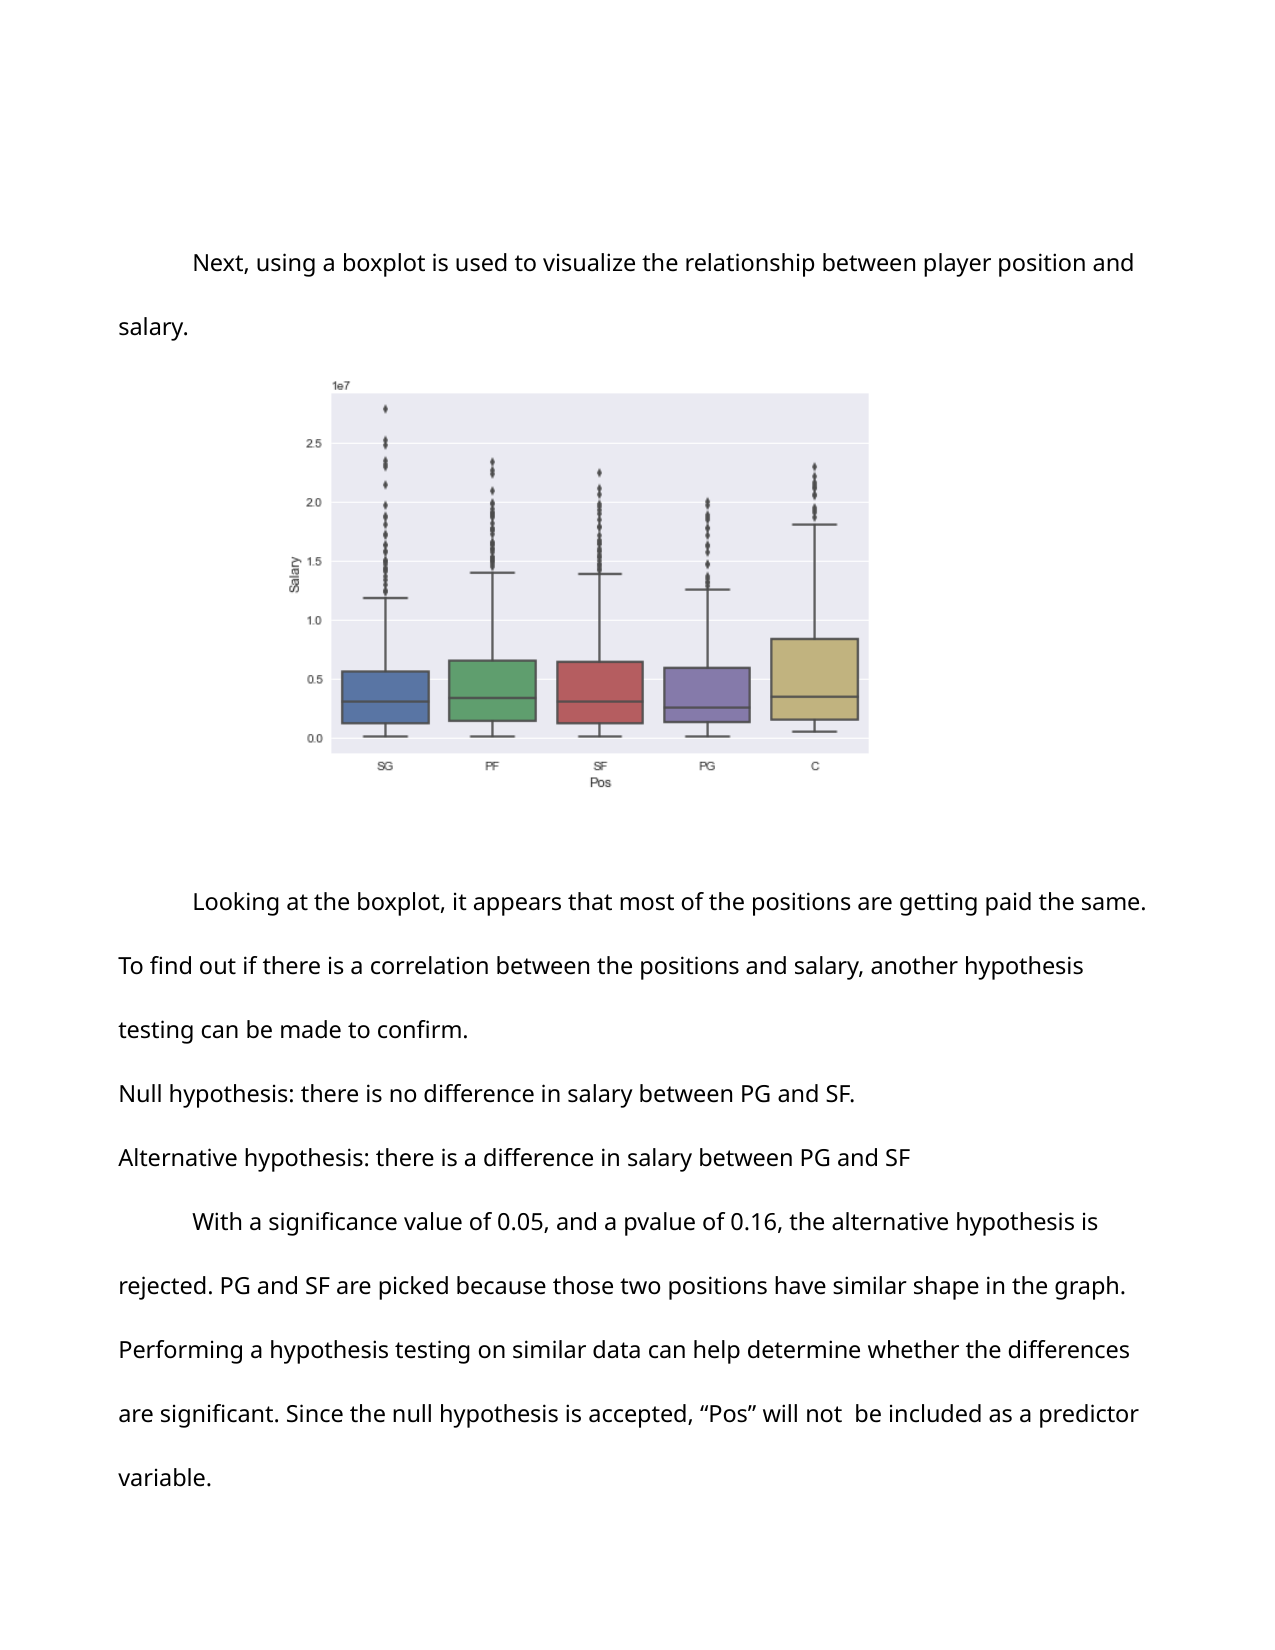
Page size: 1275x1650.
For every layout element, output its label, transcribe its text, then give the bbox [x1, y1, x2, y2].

text Alternative hypothesis: there is a difference in salary between PG and SF [118, 1141, 1157, 1173]
text Next, using a boxplot is used to visualize the relationship between player position and salary. [118, 246, 1157, 342]
text Looking at the boxplot, it appears that most of the positions are getting paid the same. To find out if there is a correlation between the positions and salary, another hypothesis testing can be made to confirm. [118, 886, 1157, 1046]
text Null hypothesis: there is no difference in salary between PG and SF. [118, 1077, 1157, 1109]
picture [281, 373, 876, 798]
text With a significance value of 0.05, and a pvalue of 0.16, the alternative hypothesis is rejected. PG and SF are picked because those two positions have similar shape in the graph. Performing a hypothesis testing on similar data can help determine whether the differences are significant. Since the null hypothesis is accepted, “Pos” will not be included as a predictor variable. [118, 1205, 1157, 1493]
